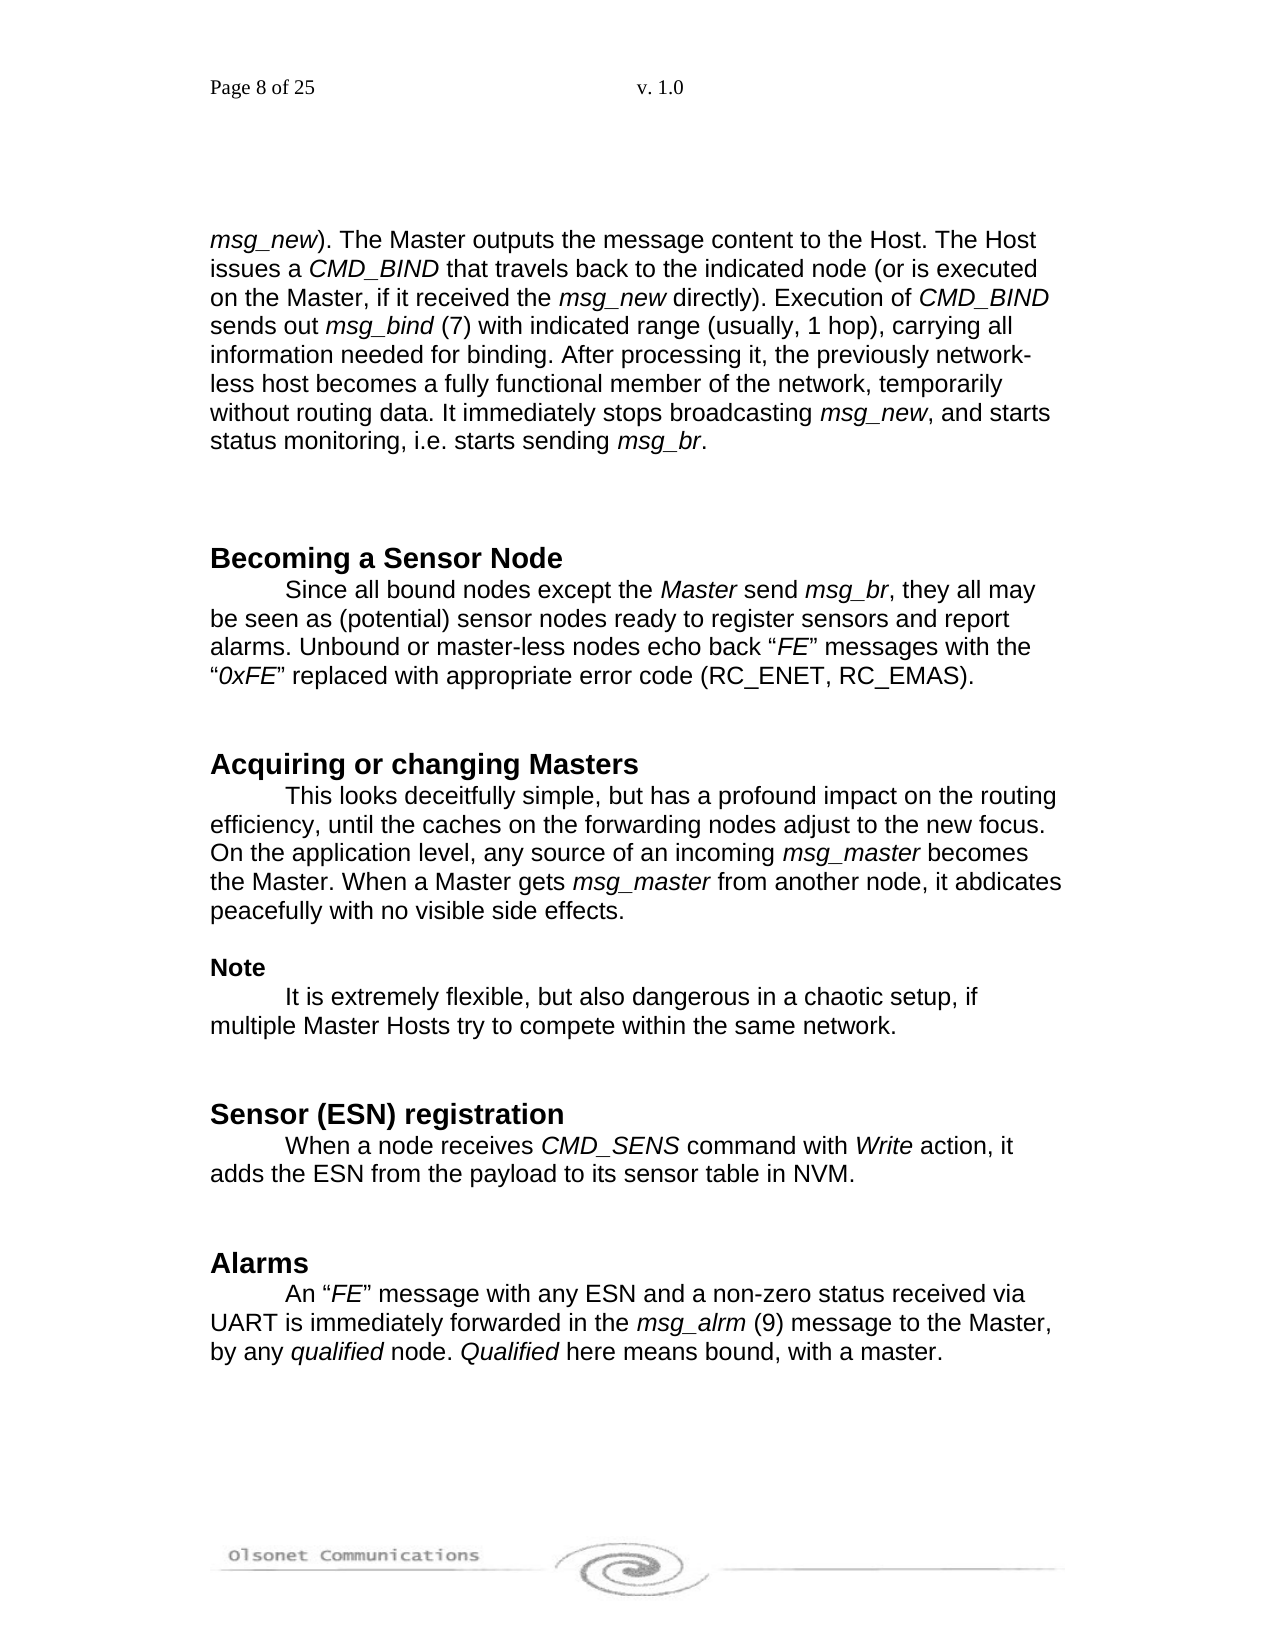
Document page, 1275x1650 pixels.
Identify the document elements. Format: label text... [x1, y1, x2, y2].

text An “FE” message with any ESN and a non-zero status received via UART is immediately forwarded in the msg_alrm (9) message to the Master, by any qualified node. Qualified here means bound, with a master. [210, 1279, 1065, 1365]
text Acquiring or changing Masters [210, 747, 1065, 781]
text Since all bound nodes except the Master send msg_br, they all may be seen as (potential) sensor nodes ready to register sensors and report alarms. Unbound or master-less nodes echo back “FE” messages with the “0xFE” replaced with appropriate error code (RC_ENET, RC_EMAS). [210, 575, 1065, 690]
text Sensor (ESN) registration [210, 1097, 1065, 1131]
text msg_new). The Master outputs the message content to the Host. The Host issues a CMD_BIND that travels back to the indicated node (or is executed on the Master, if it received the msg_new directly). Execution of CMD_BIND sends out msg_bind (7) with indicated range (usually, 1 hop), carrying all information needed for binding. After processing it, the previously network-less host becomes a fully functional member of the network, temporarily without routing data. It immediately stops broadcasting msg_new, and starts status monitoring, i.e. starts sending msg_br. [210, 225, 1065, 455]
text This looks deceitfully simple, but has a profound impact on the routing efficiency, until the caches on the forwarding nodes adjust to the new focus. On the application level, any source of an incoming msg_master becomes the Master. When a Master gets msg_master from another node, it abdicates peacefully with no visible side effects. [210, 781, 1065, 924]
text It is extremely flexible, but also dangerous in a chaotic setup, if multiple Master Hosts try to compete within the same network. [210, 982, 1065, 1039]
text Note [210, 953, 1065, 982]
text Alarms [210, 1246, 1065, 1279]
text Becoming a Sensor Node [210, 541, 1065, 575]
text When a node receives CMD_SENS command with Write action, it adds the ESN from the payload to its sensor table in NVM. [210, 1131, 1065, 1188]
picture [210, 1527, 1065, 1619]
